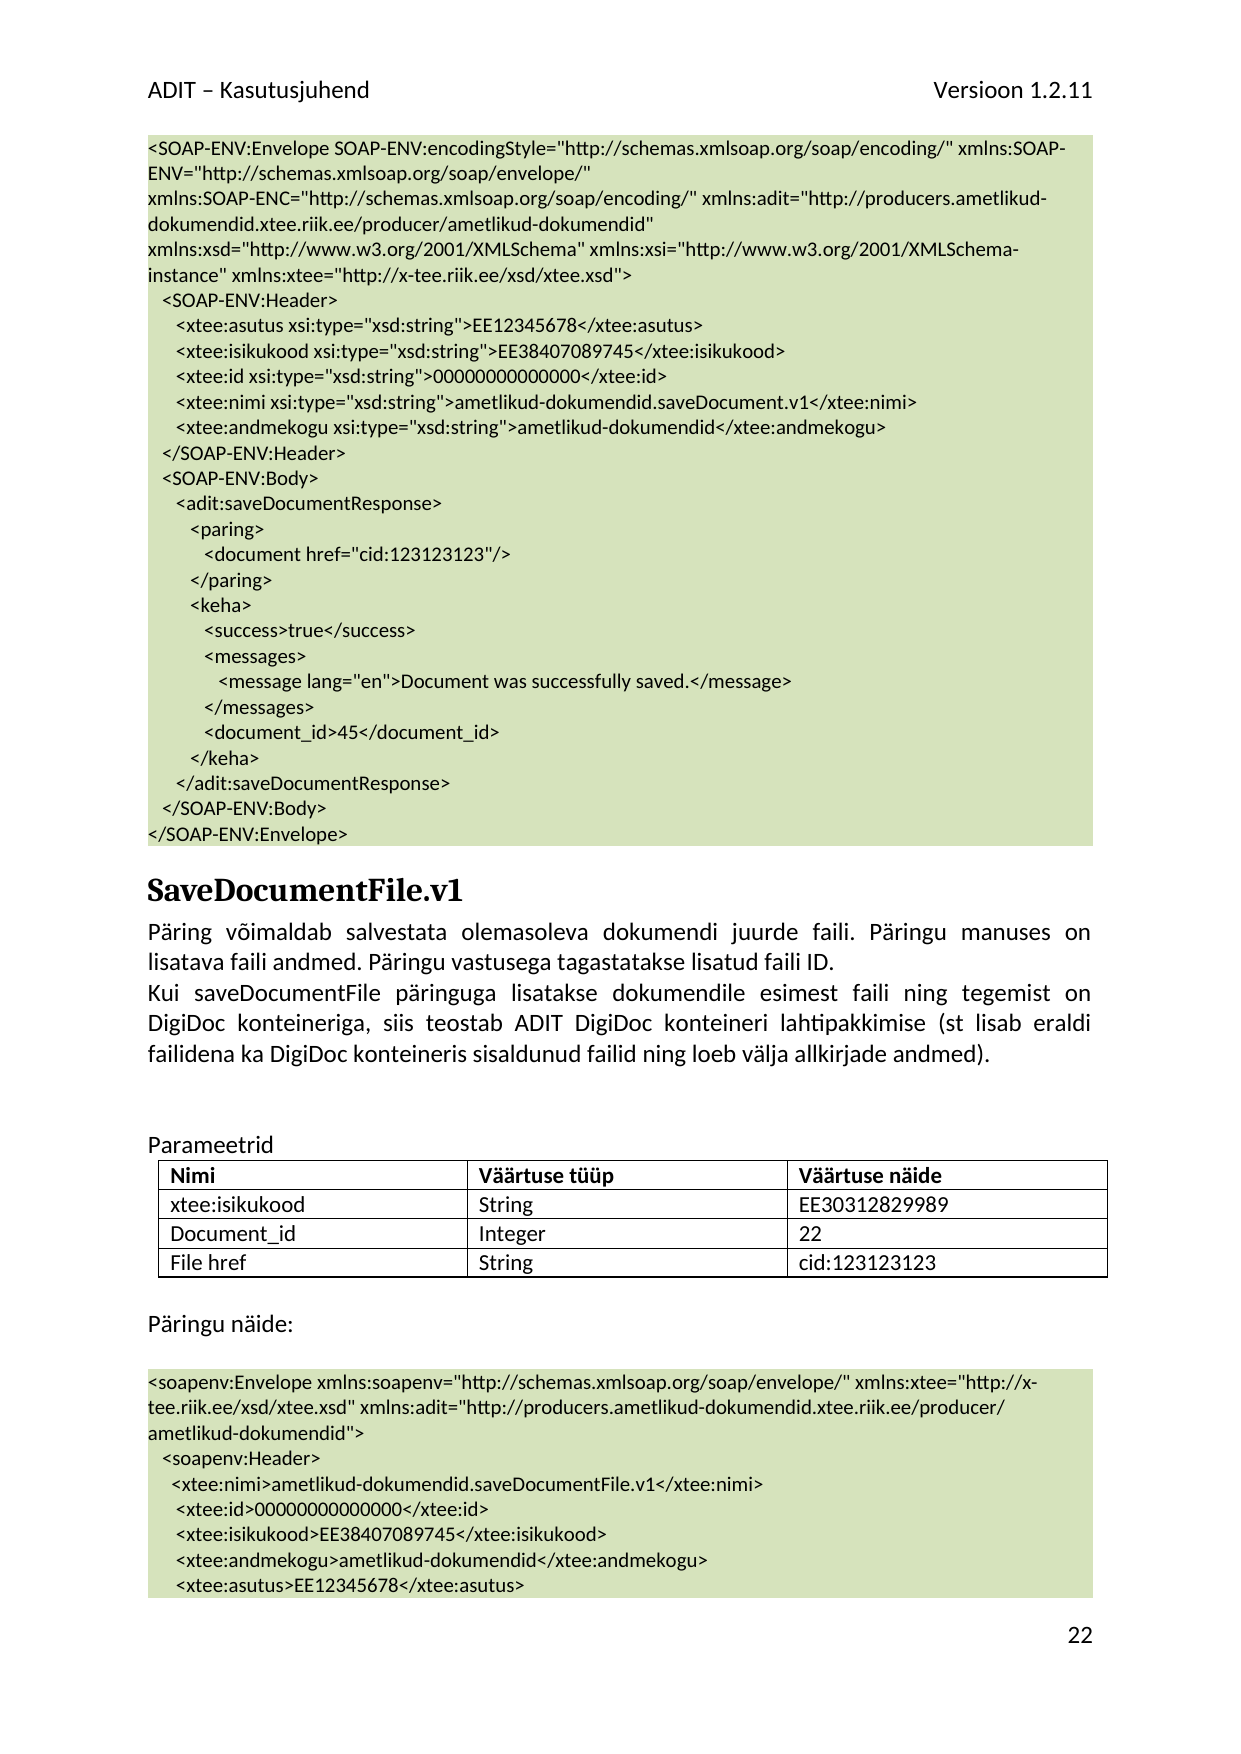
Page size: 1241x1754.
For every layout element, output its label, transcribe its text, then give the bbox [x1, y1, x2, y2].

text <xtee:isikukood xsi:type="xsd:string">EE38407089745</xtee:isikukood> [148, 338, 1093, 363]
text <soapenv:Envelope xmlns:soapenv="http://schemas.xmlsoap.org/soap/envelope/" xmlns:xtee="http://x-tee.riik.ee/xsd/xtee.xsd" xmlns:adit="http://producers.ametlikud-dokumendid.xtee.riik.ee/producer/ametlikud-dokumendid"> [148, 1369, 1093, 1445]
text </paring> [148, 567, 1093, 592]
text <messages> [148, 643, 1093, 668]
text </SOAP-ENV:Envelope> [148, 821, 1093, 846]
table_cell Document_id [159, 1219, 467, 1247]
text <paring> [148, 516, 1093, 541]
table_header Väärtuse näide [788, 1161, 1107, 1189]
text <xtee:asutus xsi:type="xsd:string">EE12345678</xtee:asutus> [148, 313, 1093, 338]
text <success>true</success> [148, 618, 1093, 643]
text </messages> [148, 694, 1093, 719]
text </SOAP-ENV:Body> [148, 796, 1093, 821]
text <xtee:isikukood>EE38407089745</xtee:isikukood> [148, 1522, 1093, 1547]
text <xtee:andmekogu>ametlikud-dokumendid</xtee:andmekogu> [148, 1547, 1093, 1572]
text <SOAP-ENV:Header> [148, 287, 1093, 313]
text <document_id>45</document_id> [148, 719, 1093, 745]
table_cell String [468, 1190, 787, 1218]
text Parameetrid [148, 1130, 1093, 1160]
table_header Nimi [159, 1161, 467, 1189]
text <xtee:nimi>ametlikud-dokumendid.saveDocumentFile.v1</xtee:nimi> [148, 1471, 1093, 1496]
table_header Väärtuse tüüp [468, 1161, 787, 1189]
text <xtee:id>00000000000000</xtee:id> [148, 1496, 1093, 1522]
text <message lang="en">Document was successfully saved.</message> [148, 668, 1093, 694]
table_cell 22 [788, 1219, 1107, 1247]
text <SOAP-ENV:Envelope SOAP-ENV:encodingStyle="http://schemas.xmlsoap.org/soap/encoding/" xmlns:SOAP-ENV="http://schemas.xmlsoap.org/soap/envelope/" xmlns:SOAP-ENC="http://schemas.xmlsoap.org/soap/encoding/" xmlns:adit="http://producers.ametlikud-dokumendid.xtee.riik.ee/producer/ametlikud-dokumendid" xmlns:xsd="http://www.w3.org/2001/XMLSchema" xmlns:xsi="http://www.w3.org/2001/XMLSchema-instance" xmlns:xtee="http://x-tee.riik.ee/xsd/xtee.xsd"> [148, 135, 1093, 287]
text <soapenv:Header> [148, 1445, 1093, 1471]
text <xtee:nimi xsi:type="xsd:string">ametlikud-dokumendid.saveDocument.v1</xtee:nimi> [148, 389, 1093, 414]
text <document href="cid:123123123"/> [148, 541, 1093, 567]
table_cell xtee:isikukood [159, 1190, 467, 1218]
table_cell File href [159, 1249, 467, 1276]
table_cell String [468, 1249, 787, 1276]
text Päringu näide: [148, 1308, 1093, 1338]
text <adit:saveDocumentResponse> [148, 491, 1093, 516]
text </keha> [148, 745, 1093, 770]
text <xtee:andmekogu xsi:type="xsd:string">ametlikud-dokumendid</xtee:andmekogu> [148, 414, 1093, 440]
text <SOAP-ENV:Body> [148, 465, 1093, 491]
text </adit:saveDocumentResponse> [148, 770, 1093, 796]
table_cell EE30312829989 [788, 1190, 1107, 1218]
subtitle SaveDocumentFile.v1 [148, 871, 1093, 910]
text <xtee:id xsi:type="xsd:string">00000000000000</xtee:id> [148, 363, 1093, 389]
text <keha> [148, 592, 1093, 618]
text Kui saveDocumentFile päringuga lisatakse dokumendile esimest faili ning tegemist on DigiDoc konteineriga, siis teostab ADIT DigiDoc konteineri lahtipakkimise (st lisab eraldi failidena ka DigiDoc konteineris sisaldunud failid ning loeb välja allkirjade andmed). [148, 977, 1093, 1069]
table_cell Integer [468, 1219, 787, 1247]
text </SOAP-ENV:Header> [148, 440, 1093, 465]
text Päring võimaldab salvestata olemasoleva dokumendi juurde faili. Päringu manuses on lisatava faili andmed. Päringu vastusega tagastatakse lisatud faili ID. [148, 916, 1093, 977]
text <xtee:asutus>EE12345678</xtee:asutus> [148, 1572, 1093, 1598]
table_cell cid:123123123 [788, 1249, 1107, 1276]
